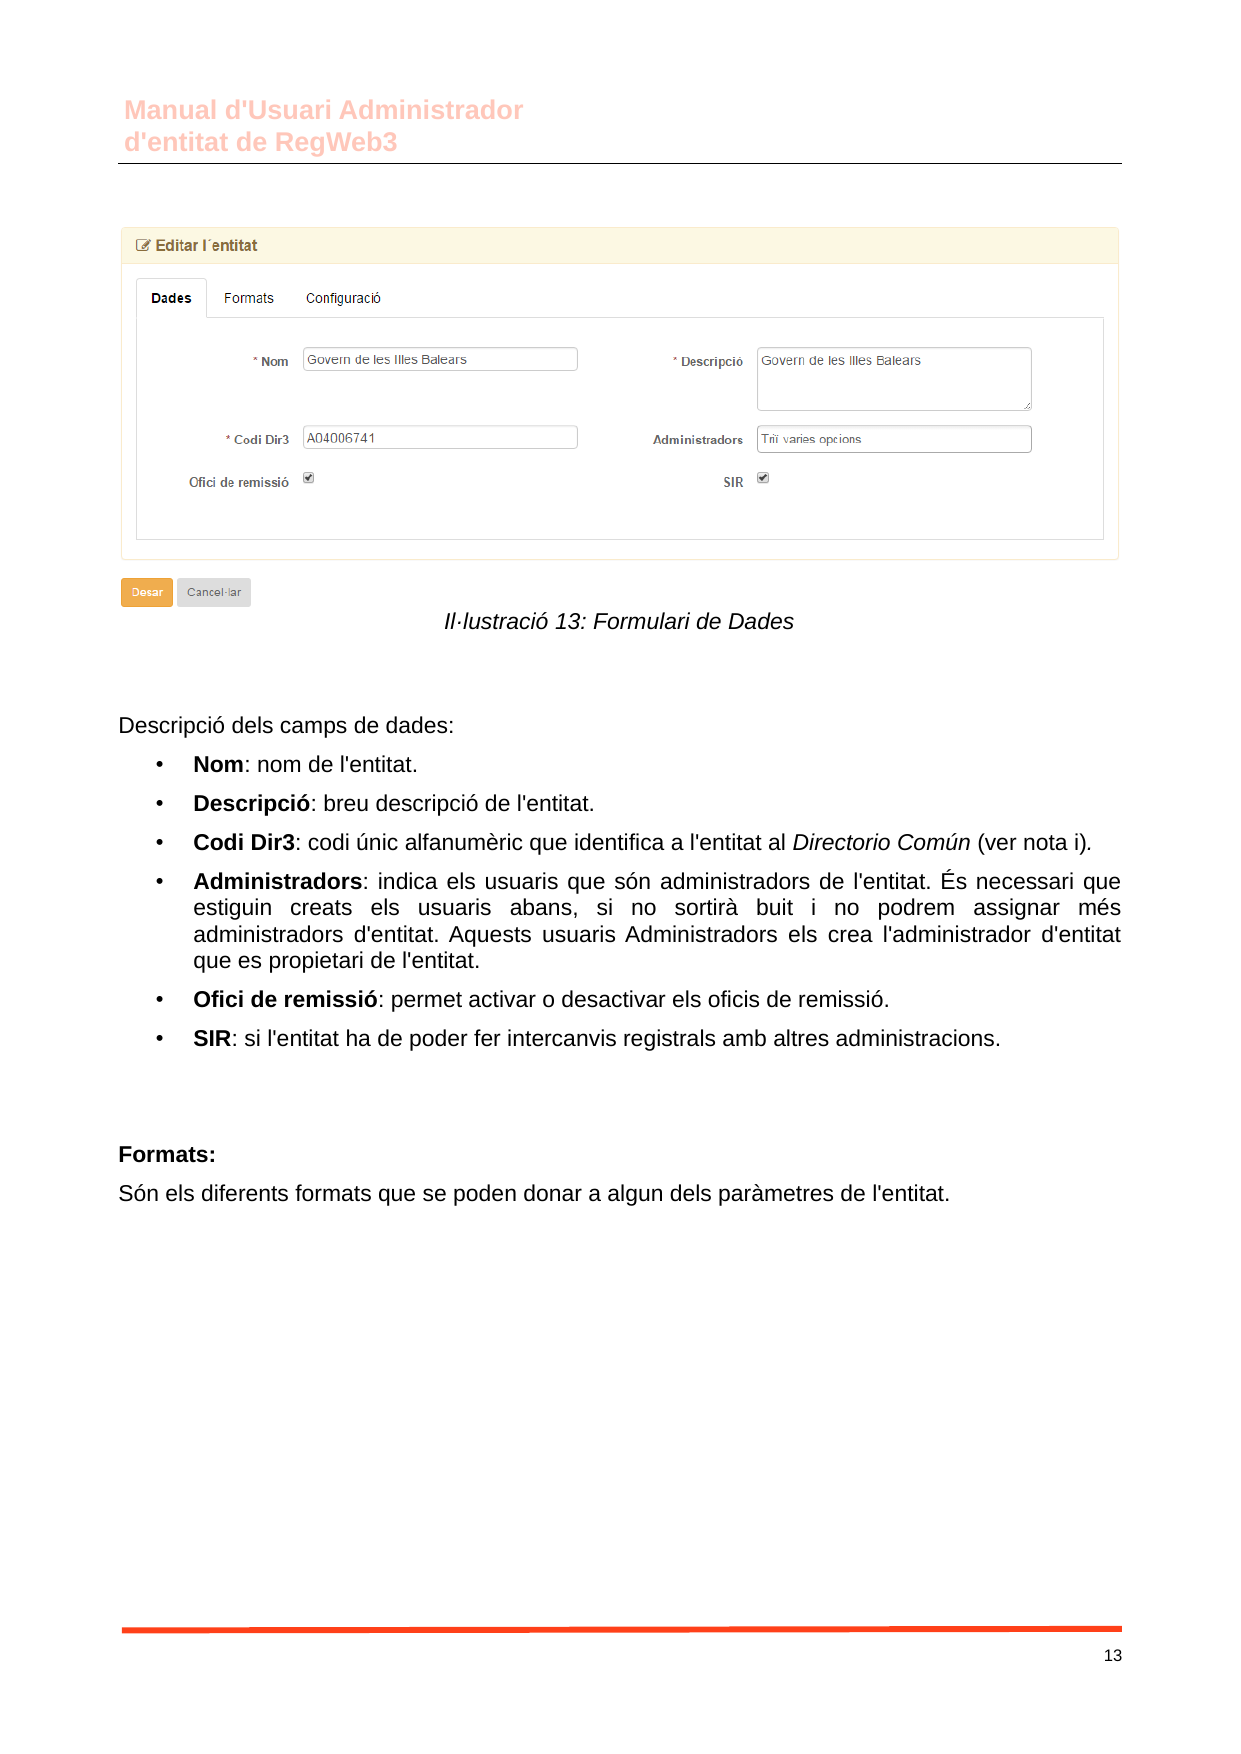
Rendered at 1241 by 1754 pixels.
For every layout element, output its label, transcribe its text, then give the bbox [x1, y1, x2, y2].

list Ofici de remissió: permet activar o desactivar els oficis de remissió. [156, 986, 1122, 1012]
list Nom: nom de l'entitat. [156, 751, 1122, 778]
list Codi Dir3: codi únic alfanumèric que identifica a l'entitat al Directorio Común (ver nota i). [156, 829, 1122, 855]
text Formats: [118, 1141, 1122, 1167]
list Administradors: indica els usuaris que són administradors de l'entitat. És necessari que estiguin creats els usuaris abans, si no sortirà buit i no podrem assignar més administradors d'entitat. Aquests usuaris Administradors els crea l'administrador d'entitat que es propietari de l'entitat. [156, 868, 1122, 973]
list SIR: si l'entitat ha de poder fer intercanvis registrals amb altres administracions. [156, 1024, 1122, 1051]
text Il·lustració 13: Formulari de Dades [118, 609, 1122, 635]
text Descripció dels camps de dades: [118, 712, 1122, 739]
list Descripció: breu descripció de l'entitat. [156, 790, 1122, 816]
text Són els diferents formats que se poden donar a algun dels paràmetres de l'entitat. [118, 1180, 1122, 1206]
